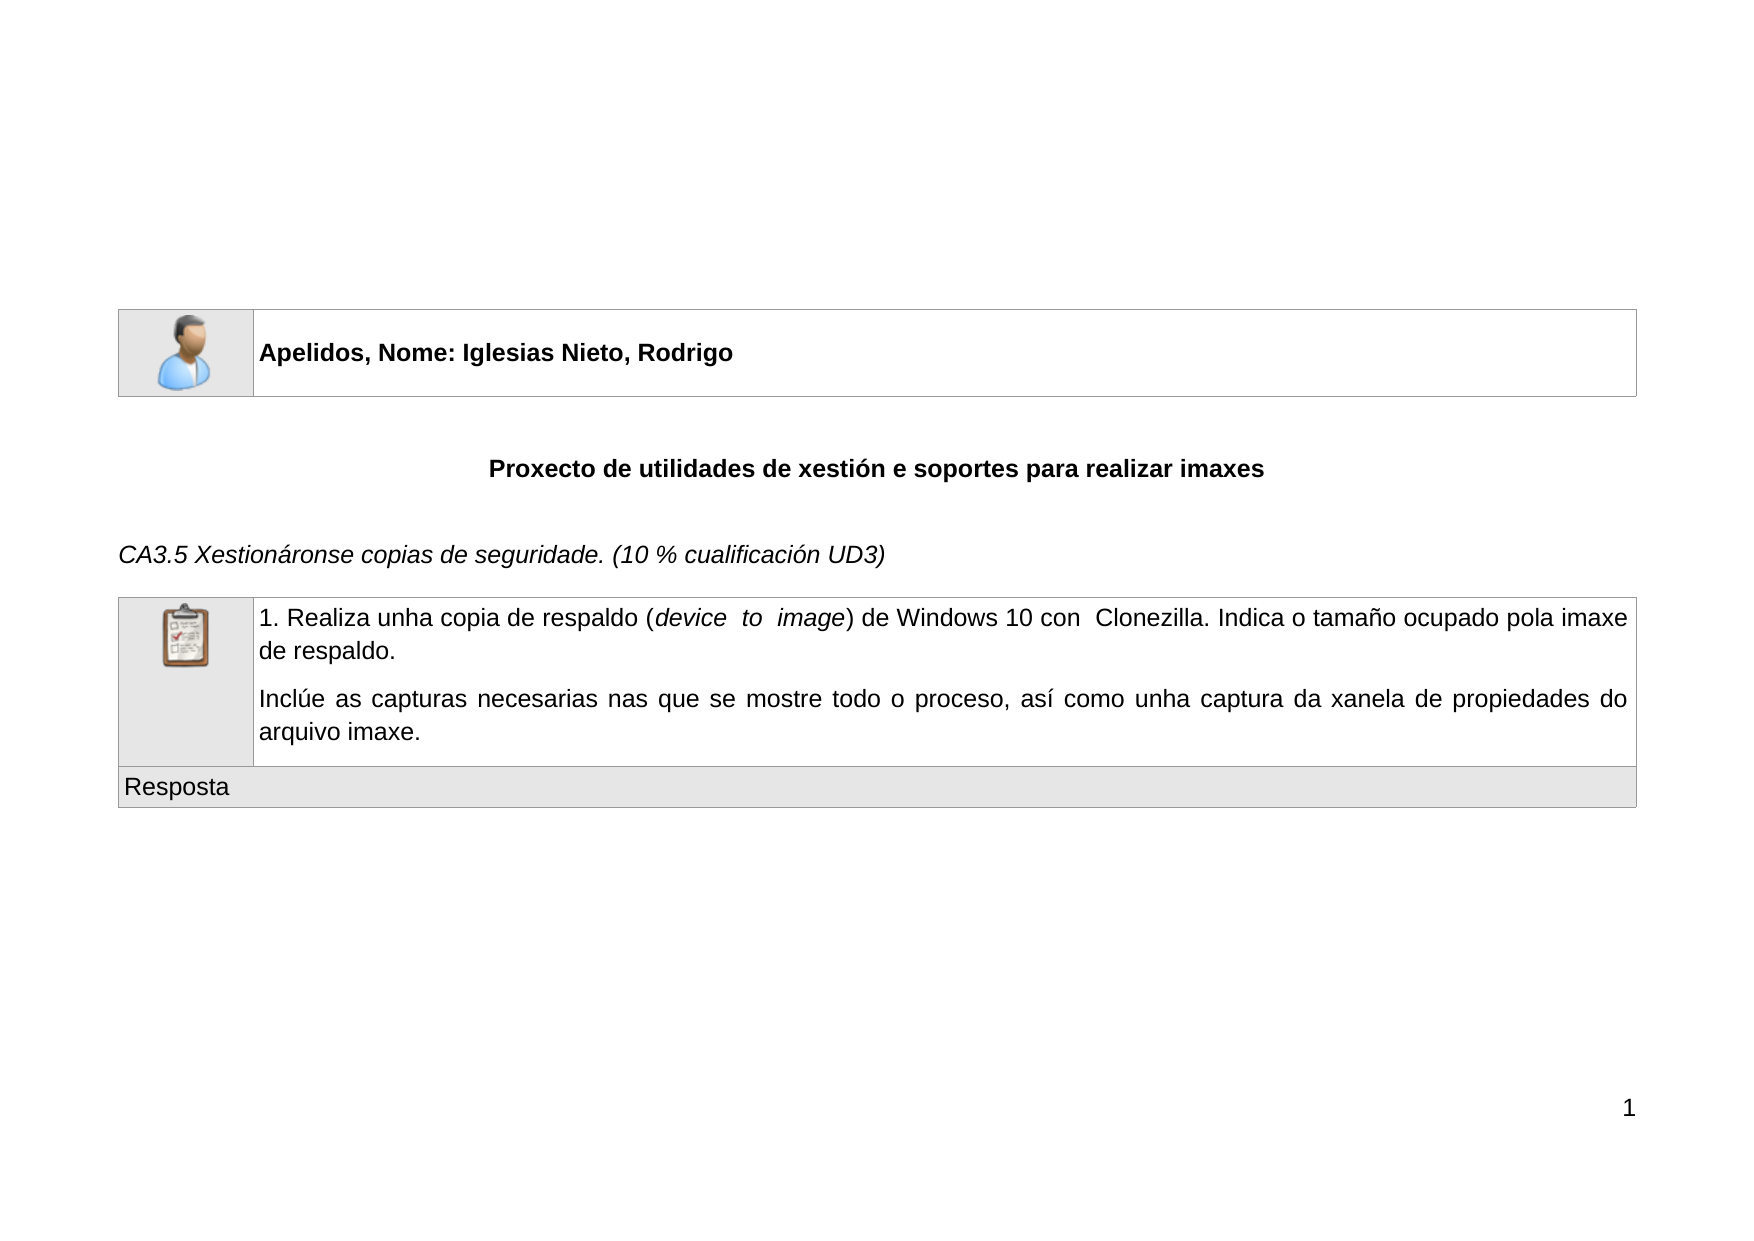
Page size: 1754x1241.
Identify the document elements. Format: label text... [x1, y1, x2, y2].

text Proxecto de utilidades de xestión e soportes para realizar imaxes [118, 453, 1636, 482]
table_header [119, 598, 253, 766]
table_header [119, 310, 253, 396]
picture [153, 603, 218, 668]
table_header 1. Realiza unha copia de respaldo (device to image) de Windows 10 con Clonezilla. Indica o tamaño ocupado pola imaxe de respaldo. Inclúe as capturas necesarias nas que se mostre todo o proceso, así como unha captura da xanela de propiedades do arquivo imaxe. [254, 598, 1636, 766]
text CA3.5 Xestionáronse copias de seguridade. (10 % cualificación UD3) [118, 540, 1636, 568]
picture [147, 315, 223, 391]
table_header Apelidos, Nome: Iglesias Nieto, Rodrigo [254, 310, 1636, 396]
table_cell Resposta [119, 767, 1636, 807]
